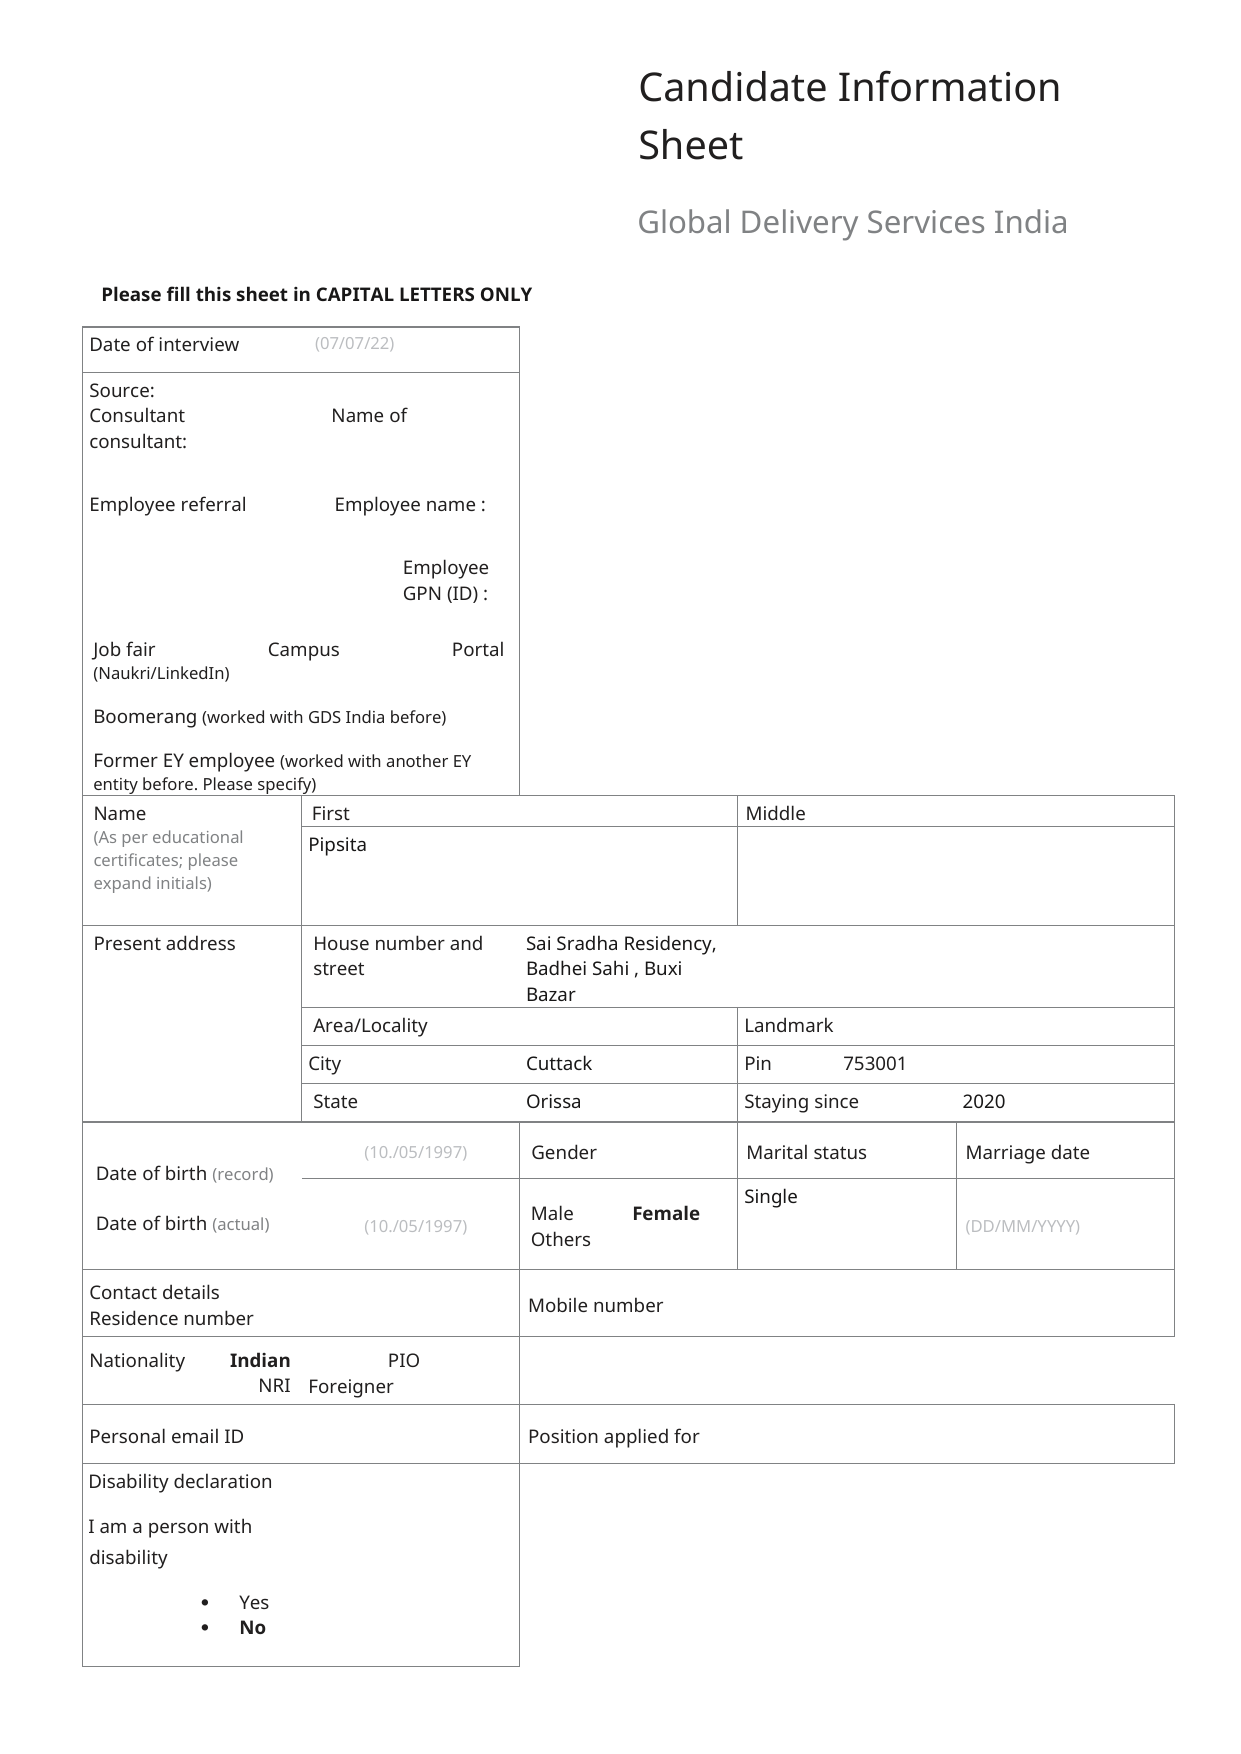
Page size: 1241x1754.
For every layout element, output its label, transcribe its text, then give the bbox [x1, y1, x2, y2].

table_cell Single [738, 1179, 956, 1269]
table_cell Name (As per educational certificates; please expand initials) [83, 796, 301, 925]
table_cell [302, 1270, 519, 1336]
table_cell Orissa [520, 1084, 737, 1121]
table_cell Source: Consultant Name of consultant: Employee referral Employee name : Employee GPN (ID) : Job fair Campus Portal (Naukri/LinkedIn) Boomerang (worked with GDS India before) Former EY employee (worked with another EY entity before. Please specify) [83, 373, 519, 795]
table_cell City [302, 1046, 519, 1083]
table_cell [302, 1405, 519, 1463]
table_cell Marital status [738, 1123, 956, 1178]
table_cell Cuttack [520, 1046, 737, 1083]
table_cell Middle [738, 796, 956, 826]
table_cell Mobile number [520, 1270, 1174, 1336]
table_cell Gender [520, 1123, 737, 1178]
table_cell [956, 827, 1174, 925]
table_cell Marriage date [957, 1123, 1174, 1178]
table_cell [956, 796, 1174, 826]
table_cell Landmark [738, 1008, 1174, 1045]
table_cell Area/Locality [302, 1008, 519, 1045]
table_header (07/07/22) [302, 328, 519, 372]
table_cell Pipsita [302, 827, 519, 925]
subtitle Global Delivery Services India [637, 200, 1156, 242]
table_cell [520, 1008, 737, 1045]
table_cell Staying since [738, 1084, 956, 1121]
table_cell (10./05/1997) [302, 1123, 519, 1178]
table_cell Male Female Others [520, 1179, 737, 1269]
text Candidate Information Sheet [638, 59, 1156, 171]
table_cell Present address [83, 926, 301, 1121]
table_cell Disability declaration I am a person with disability Yes No [83, 1464, 302, 1666]
table_cell Sai Sradha Residency, Badhei Sahi , Buxi Bazar [520, 926, 738, 1007]
table_cell (DD/MM/YYYY) [957, 1179, 1174, 1269]
table_cell (10./05/1997) [302, 1179, 519, 1269]
table_cell Position applied for [520, 1405, 1174, 1463]
table_cell [738, 827, 956, 925]
table_cell Nationality Indian NRI [83, 1337, 302, 1404]
table_cell Pin 753001 [738, 1046, 1174, 1083]
table_cell Contact details Residence number [83, 1270, 302, 1336]
table_cell House number and street [302, 926, 519, 1007]
table_cell PIO Foreigner [302, 1337, 519, 1404]
table_cell State [302, 1084, 519, 1121]
table_header Date of interview [83, 328, 302, 372]
table_cell First [302, 796, 519, 826]
table_cell [520, 827, 737, 925]
table_cell [520, 796, 737, 826]
table_cell [738, 926, 1174, 1007]
table_cell Date of birth (record) Date of birth (actual) [83, 1123, 302, 1269]
table_cell 2020 [956, 1084, 1174, 1121]
text Please fill this sheet in CAPITAL LETTERS ONLY [101, 281, 1156, 307]
table_cell [302, 1464, 519, 1666]
table_cell Personal email ID [83, 1405, 302, 1463]
